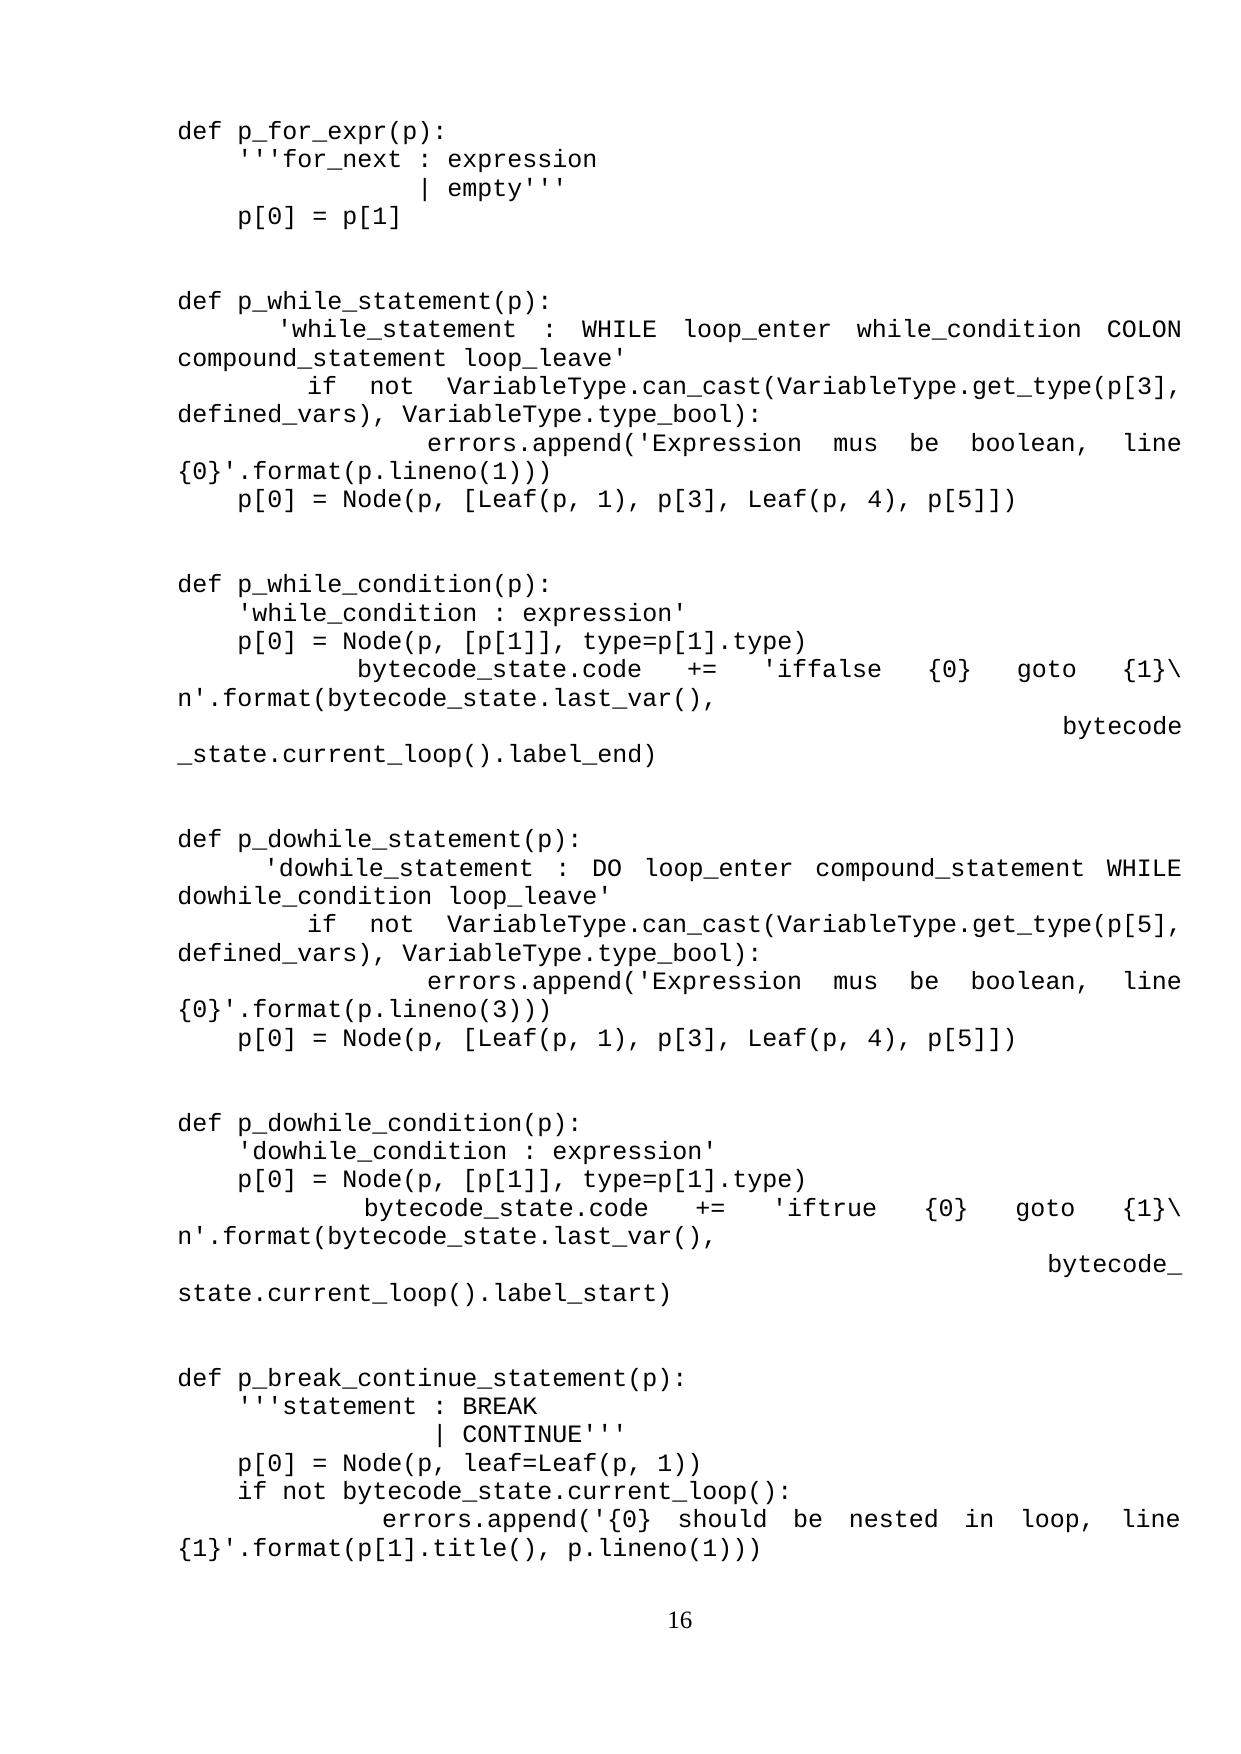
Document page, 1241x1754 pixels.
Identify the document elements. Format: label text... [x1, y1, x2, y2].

text 'dowhile_statement : DO loop_enter compound_statement WHILE dowhile_condition loop_leave' [177, 855, 1182, 912]
text def p_while_condition(p): [177, 572, 1182, 600]
text 'while_condition : expression' [177, 600, 1182, 628]
text def p_dowhile_statement(p): [177, 827, 1182, 855]
text if not VariableType.can_cast(VariableType.get_type(p[5], defined_vars), VariableType.type_bool): [177, 912, 1182, 968]
text bytecode_state.current_loop().label_start) [177, 1252, 1182, 1308]
text | empty''' [177, 175, 1182, 203]
text bytecode_state.code += 'iftrue {0} goto {1}\n'.format(bytecode_state.last_var(), [177, 1195, 1182, 1252]
text p[0] = Node(p, [Leaf(p, 1), p[3], Leaf(p, 4), p[5]]) [177, 1025, 1182, 1053]
text bytecode_state.current_loop().label_end) [177, 713, 1182, 770]
text p[0] = Node(p, [Leaf(p, 1), p[3], Leaf(p, 4), p[5]]) [177, 487, 1182, 515]
text '''statement : BREAK [177, 1393, 1182, 1422]
text bytecode_state.code += 'iffalse {0} goto {1}\n'.format(bytecode_state.last_var(), [177, 657, 1182, 713]
text if not bytecode_state.current_loop(): [177, 1478, 1182, 1507]
text '''for_next : expression [177, 147, 1182, 175]
text p[0] = Node(p, [p[1]], type=p[1].type) [177, 1167, 1182, 1195]
text errors.append('{0} should be nested in loop, line {1}'.format(p[1].title(), p.lineno(1))) [177, 1507, 1182, 1563]
text def p_dowhile_condition(p): [177, 1110, 1182, 1138]
text p[0] = Node(p, [p[1]], type=p[1].type) [177, 628, 1182, 657]
text def p_for_expr(p): [177, 118, 1182, 147]
text errors.append('Expression mus be boolean, line {0}'.format(p.lineno(1))) [177, 430, 1182, 487]
text if not VariableType.can_cast(VariableType.get_type(p[3], defined_vars), VariableType.type_bool): [177, 373, 1182, 430]
text p[0] = Node(p, leaf=Leaf(p, 1)) [177, 1450, 1182, 1478]
text | CONTINUE''' [177, 1422, 1182, 1450]
text 'while_statement : WHILE loop_enter while_condition COLON compound_statement loop_leave' [177, 317, 1182, 373]
text def p_while_statement(p): [177, 288, 1182, 317]
text 'dowhile_condition : expression' [177, 1138, 1182, 1167]
text def p_break_continue_statement(p): [177, 1365, 1182, 1393]
text p[0] = p[1] [177, 203, 1182, 232]
text errors.append('Expression mus be boolean, line {0}'.format(p.lineno(3))) [177, 968, 1182, 1025]
